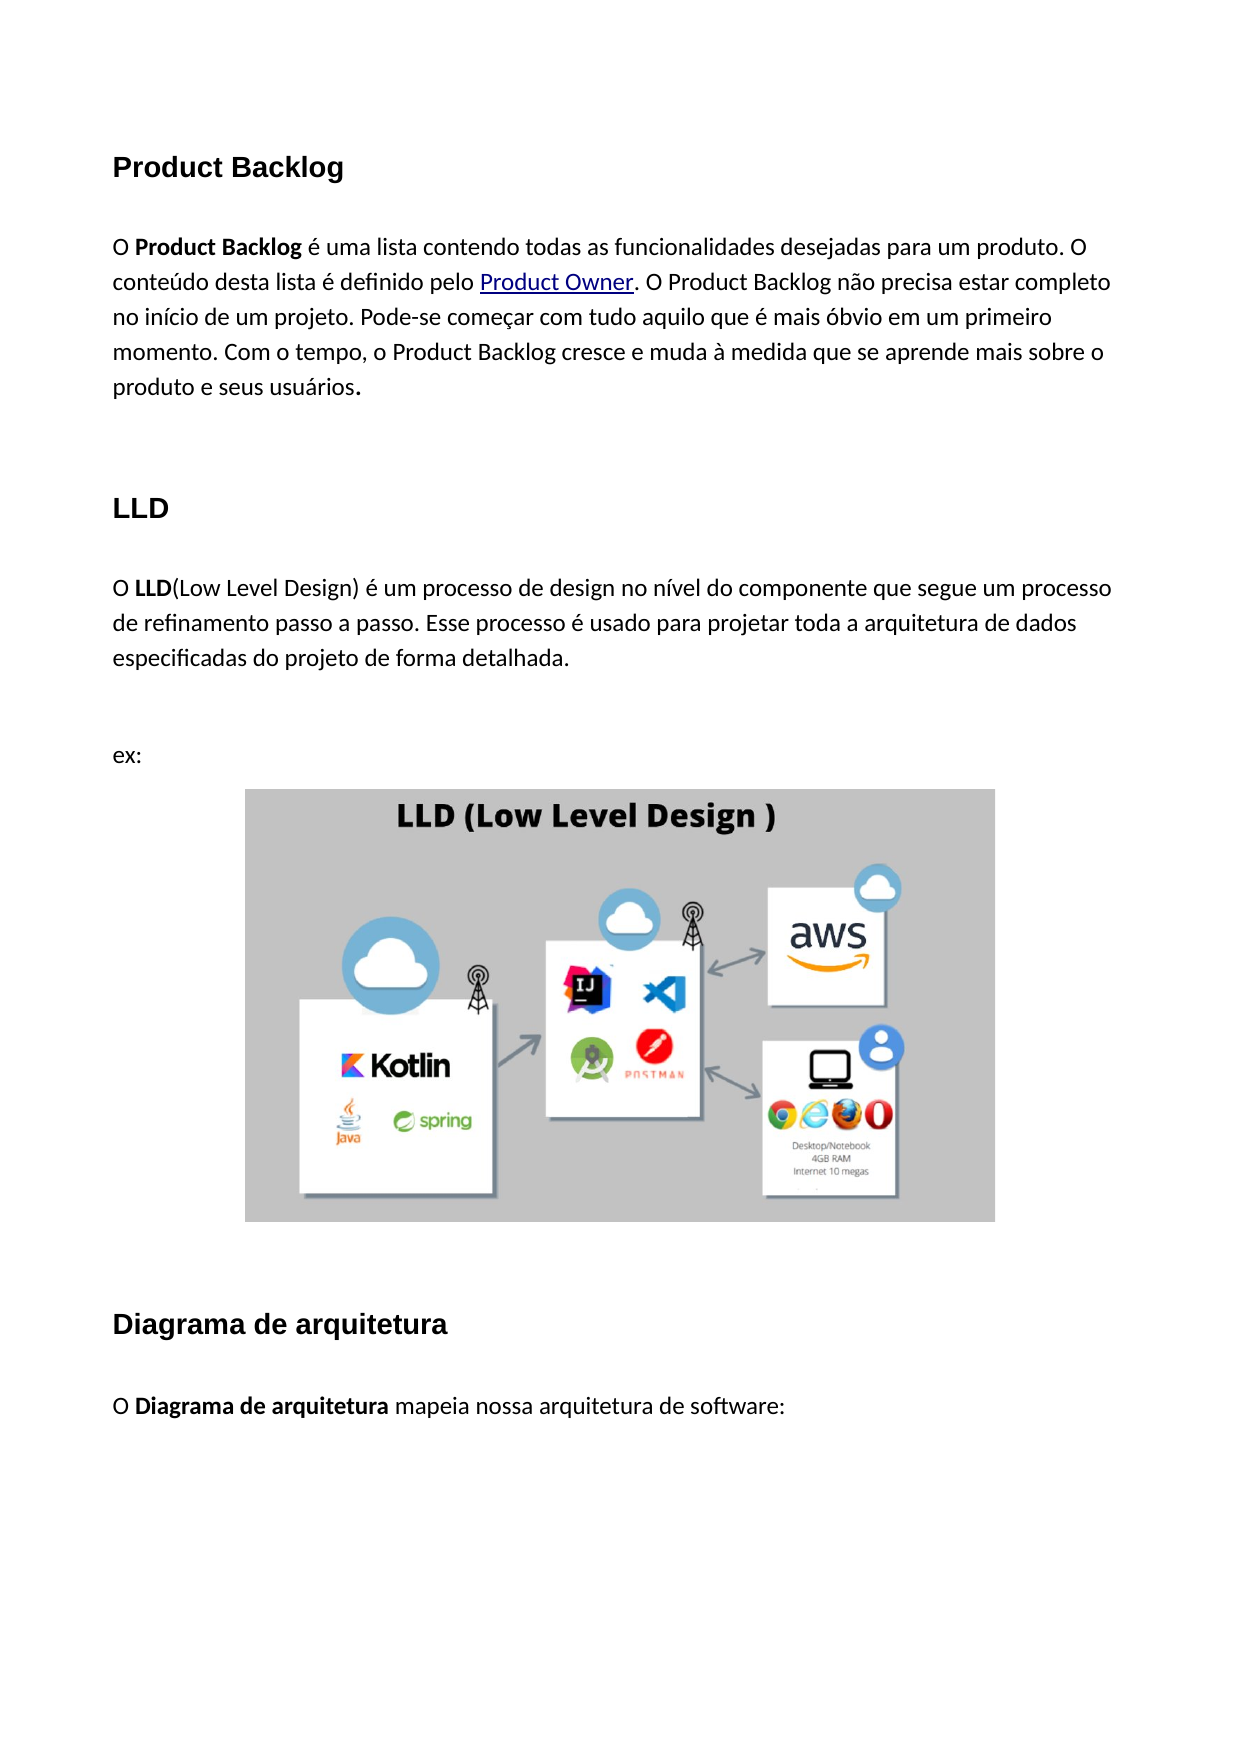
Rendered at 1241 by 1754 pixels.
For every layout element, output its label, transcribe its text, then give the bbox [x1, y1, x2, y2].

text ex: [112, 739, 1128, 770]
text O LLD(Low Level Design) é um processo de design no nível do componente que segue um processo de refinamento passo a passo. Esse processo é usado para projetar toda a arquitetura de dados especificadas do projeto de forma detalhada. [112, 572, 1128, 673]
text O Diagrama de arquitetura mapeia nossa arquitetura de software: [112, 1390, 1128, 1420]
text O Product Backlog é uma lista contendo todas as funcionalidades desejadas para um produto. O conteúdo desta lista é definido pelo Product Owner. O Product Backlog não precisa estar completo no início de um projeto. Pode-se começar com tudo aquilo que é mais óbvio em um primeiro momento. Com o tempo, o Product Backlog cresce e muda à medida que se aprende mais sobre o produto e seus usuários. [112, 231, 1128, 402]
subtitle Product Backlog [112, 150, 1128, 183]
subtitle LLD [112, 491, 1128, 525]
subtitle Diagrama de arquitetura [112, 1307, 1128, 1340]
picture [245, 789, 995, 1222]
